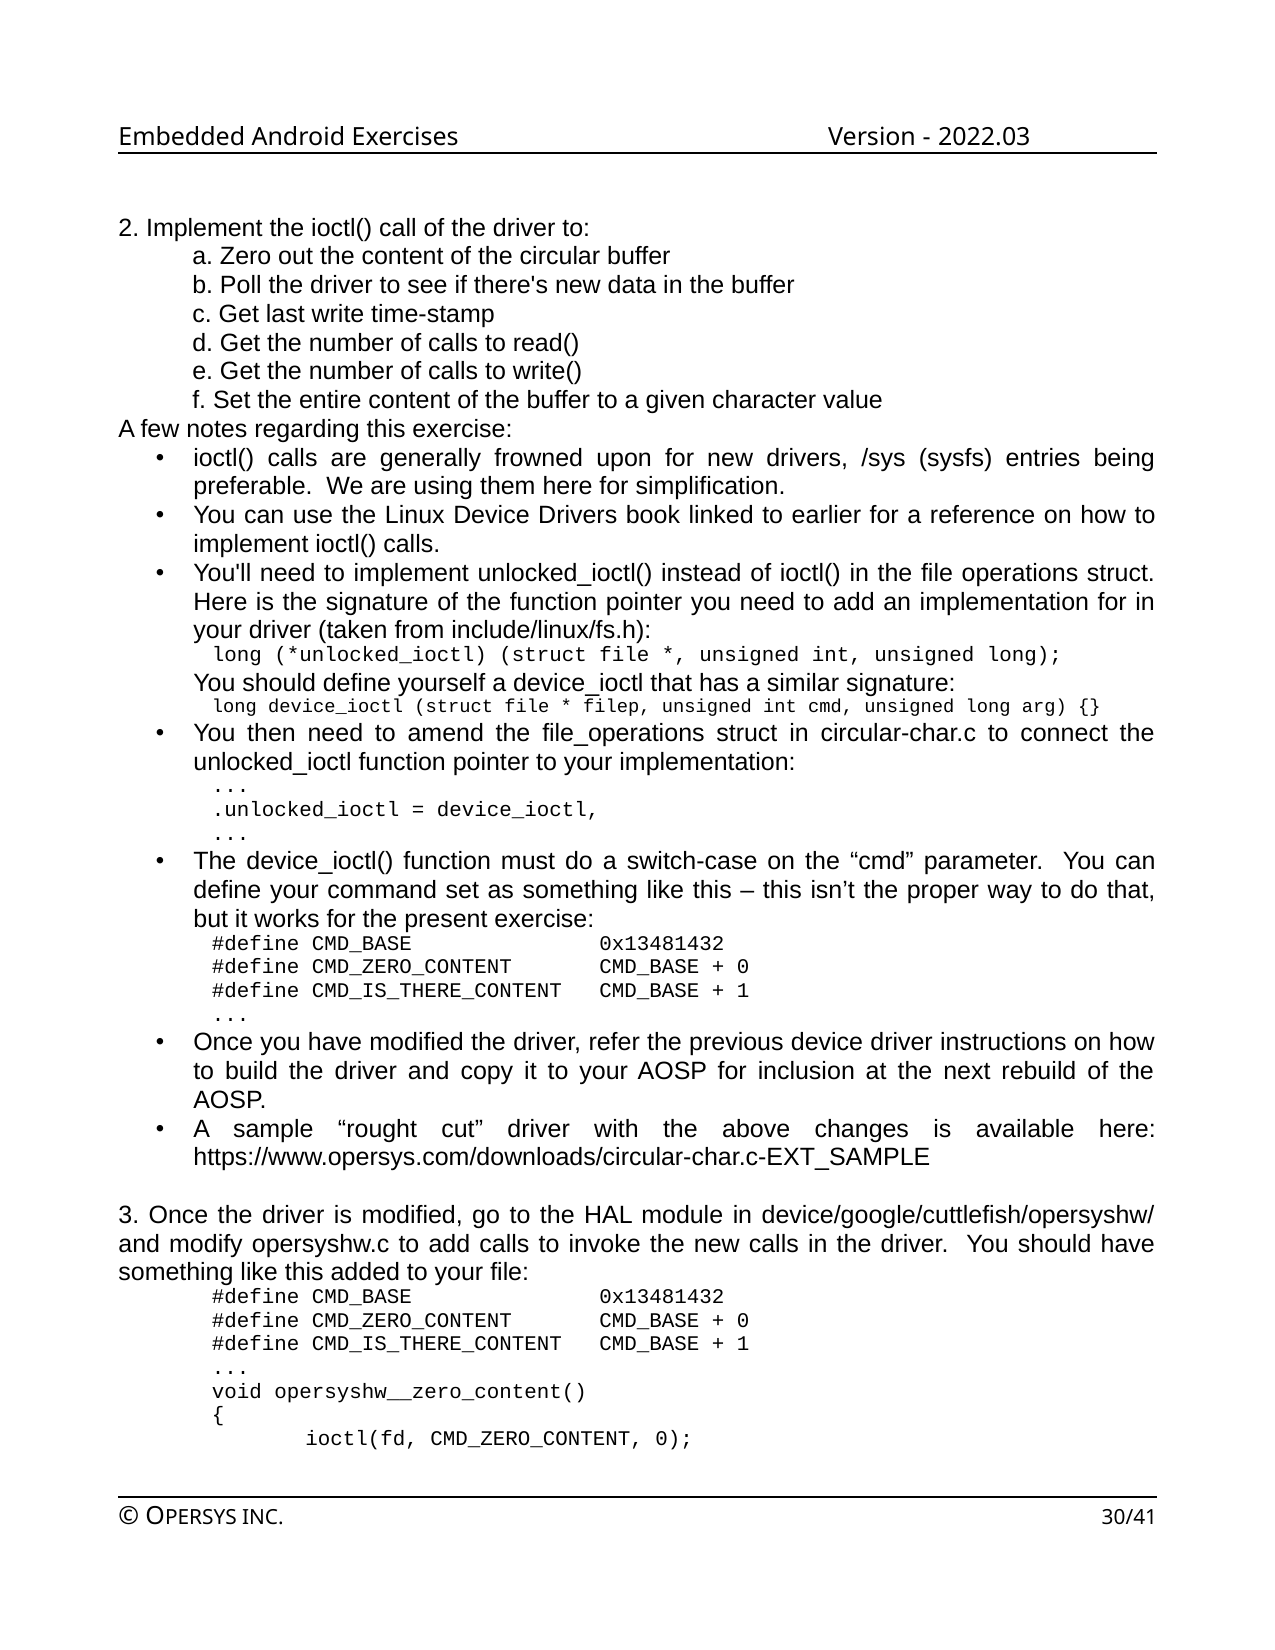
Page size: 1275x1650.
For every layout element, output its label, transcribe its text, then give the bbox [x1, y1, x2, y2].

text #define CMD_ZERO_CONTENT CMD_BASE + 0 [212, 1310, 1157, 1333]
text long device_ioctl (struct file * filep, unsigned int cmd, unsigned long arg) {} [212, 696, 1157, 718]
text { [212, 1404, 1157, 1428]
text 3. Once the driver is modified, go to the HAL module in device/google/cuttlefish/opersyshw/ and modify opersyshw.c to add calls to invoke the new calls in the driver. You should have something like this added to your file: [118, 1200, 1157, 1286]
text ... [212, 823, 1157, 846]
list ioctl() calls are generally frowned upon for new drivers, /sys (sysfs) entries being preferable. We are using them here for simplification. [156, 442, 1157, 500]
text ... [212, 775, 1157, 799]
text #define CMD_ZERO_CONTENT CMD_BASE + 0 [212, 956, 1157, 980]
text f. Set the entire content of the buffer to a given character value [192, 385, 1157, 414]
text b. Poll the driver to see if there's new data in the buffer [192, 270, 1157, 299]
text 2. Implement the ioctl() call of the driver to: [118, 212, 1157, 241]
text ... [212, 1003, 1157, 1027]
list You should define yourself a device_ioctl that has a similar signature: [156, 668, 1157, 696]
list You then need to amend the file_operations struct in circular-char.c to connect the unlocked_ioctl function pointer to your implementation: [156, 718, 1157, 775]
text void opersyshw__zero_content() [212, 1381, 1157, 1404]
text ioctl(fd, CMD_ZERO_CONTENT, 0); [212, 1428, 1157, 1452]
text .unlocked_ioctl = device_ioctl, [212, 799, 1157, 823]
text ... [212, 1357, 1157, 1381]
list You'll need to implement unlocked_ioctl() instead of ioctl() in the file operations struct. Here is the signature of the function pointer you need to add an implementation for in your driver (taken from include/linux/fs.h): [156, 558, 1157, 644]
text e. Get the number of calls to write() [192, 356, 1157, 385]
text #define CMD_BASE 0x13481432 [212, 933, 1157, 956]
list You can use the Linux Device Drivers book linked to earlier for a reference on how to implement ioctl() calls. [156, 500, 1157, 558]
text #define CMD_IS_THERE_CONTENT CMD_BASE + 1 [212, 1333, 1157, 1357]
text #define CMD_IS_THERE_CONTENT CMD_BASE + 1 [212, 980, 1157, 1003]
list A sample “rought cut” driver with the above changes is available here: https://www.opersys.com/downloads/circular-char.c-EXT_SAMPLE [156, 1113, 1157, 1171]
text A few notes regarding this exercise: [118, 414, 1157, 442]
text d. Get the number of calls to read() [192, 327, 1157, 356]
text long (*unlocked_ioctl) (struct file *, unsigned int, unsigned long); [212, 644, 1157, 668]
text c. Get last write time-stamp [192, 299, 1157, 327]
list Once you have modified the driver, refer the previous device driver instructions on how to build the driver and copy it to your AOSP for inclusion at the next rebuild of the AOSP. [156, 1027, 1157, 1113]
text #define CMD_BASE 0x13481432 [212, 1286, 1157, 1310]
list The device_ioctl() function must do a switch-case on the “cmd” parameter. You can define your command set as something like this – this isn’t the proper way to do that, but it works for the present exercise: [156, 846, 1157, 933]
text a. Zero out the content of the circular buffer [192, 241, 1157, 270]
